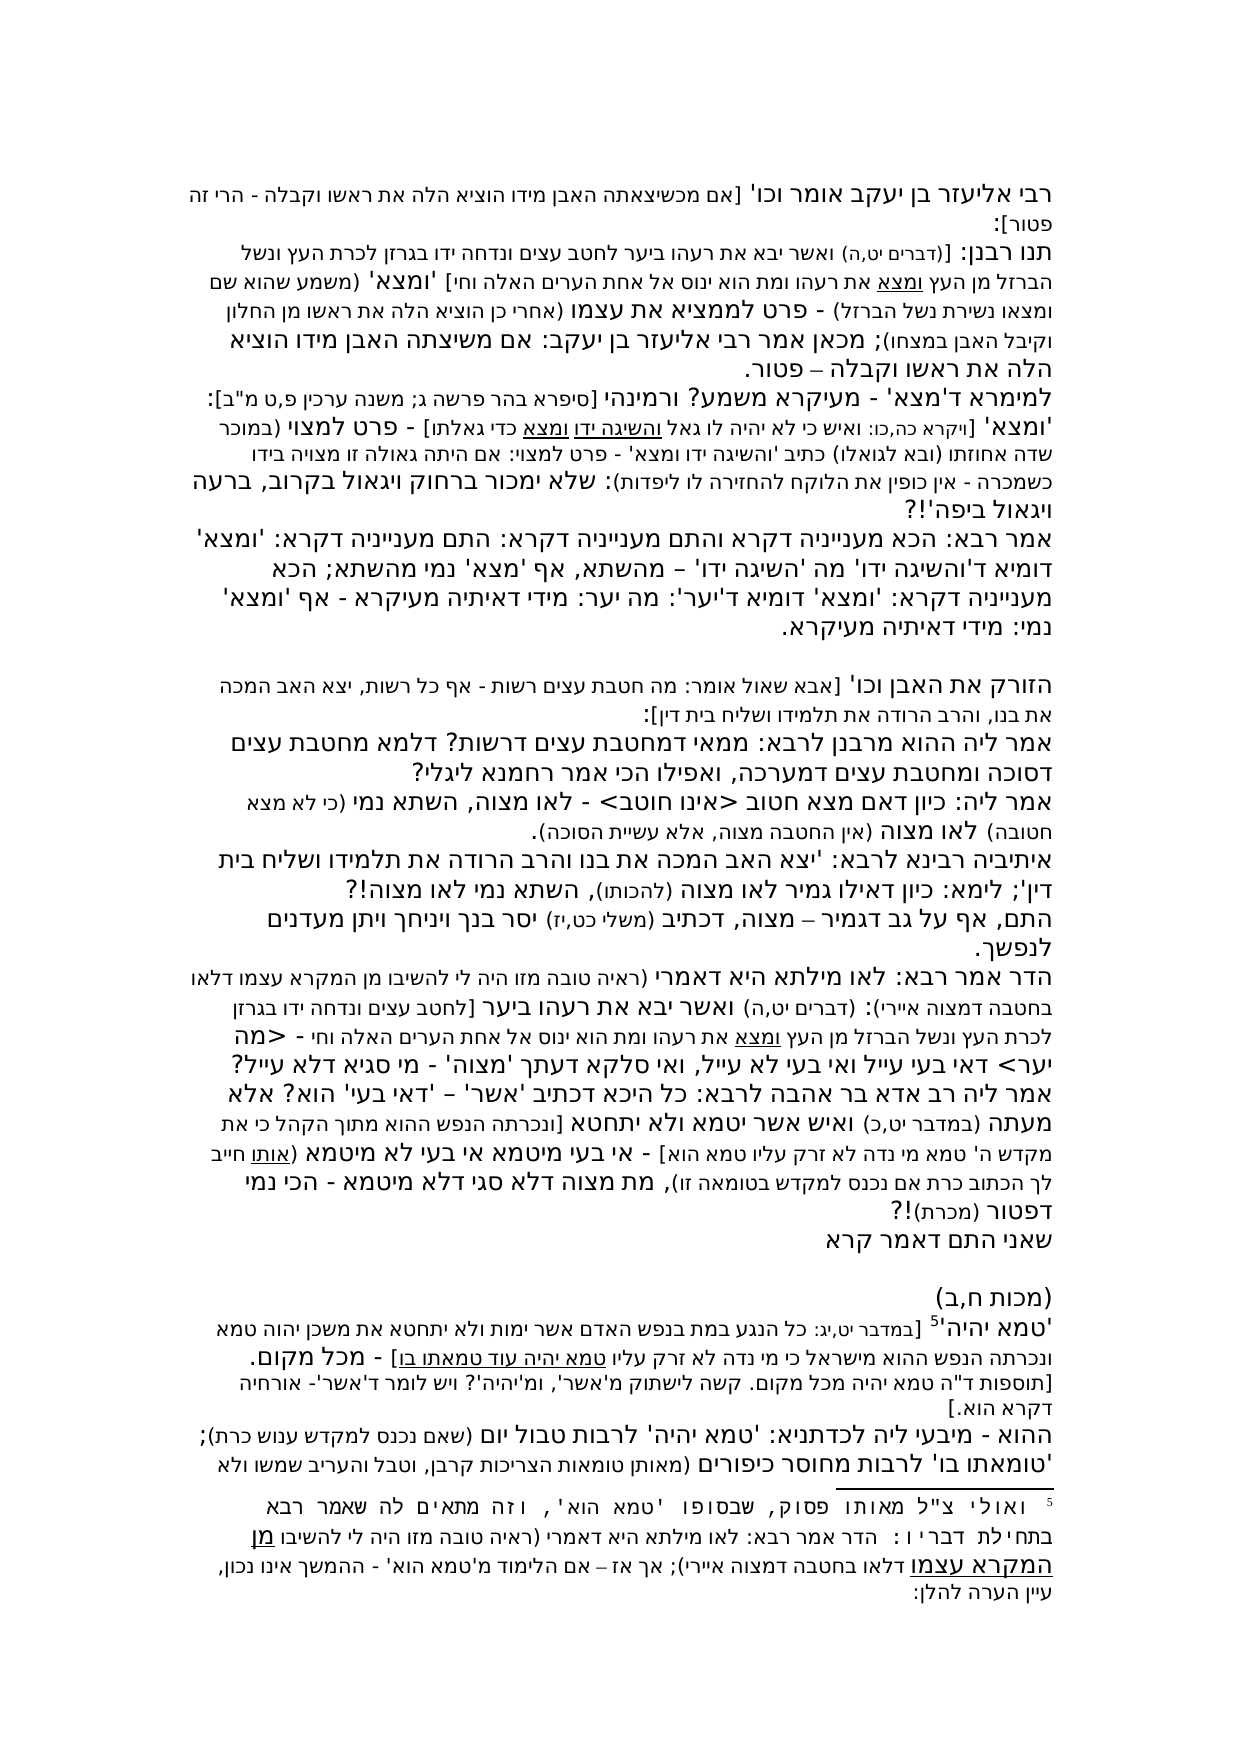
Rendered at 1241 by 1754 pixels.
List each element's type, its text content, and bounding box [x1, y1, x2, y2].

text [תוספות ד"ה טמא יהיה מכל מקום. קשה לישתוק מ'אשר', ומ'יהיה'? ויש לומר ד'אשר'- אורחיה דקרא הוא.] [187, 1371, 1053, 1420]
text 'טמא יהיה' [במדבר יט,יג: כל הנגע במת בנפש האדם אשר ימות ולא יתחטא את משכן יהוה טמא ונכרתה הנפש ההוא מישראל כי מי נדה לא זרק עליו טמא יהיה עוד טמאתו בו] - מכל מקום. [187, 1313, 1053, 1371]
text למימרא ד'מצא' - מעיקרא משמע? ורמינהי [סיפרא בהר פרשה ג; משנה ערכין פ,ט מ"ב]: 'ומצא' [ויקרא כה,כו: ואיש כי לא יהיה לו גאל והשיגה ידו ומצא כדי גאלתו] - פרט למצוי (במוכר שדה אחוזתו (ובא לגואלו) כתיב 'והשיגה ידו ומצא' - פרט למצוי: אם היתה גאולה זו מצויה בידו כשמכרה - אין כופין את הלוקח להחזירה לו ליפדות): שלא ימכור ברחוק ויגאול בקרוב, ברעה ויגאול ביפה'!? [187, 383, 1053, 524]
text התם, אף על גב דגמיר – מצוה, דכתיב (משלי כט,יז) יסר בנך ויניחך ויתן מעדנים לנפשך. [187, 904, 1053, 962]
text אמר ליה רב אדא בר אהבה לרבא: כל היכא דכתיב 'אשר' – 'דאי בעי' הוא? אלא מעתה (במדבר יט,כ) ואיש אשר יטמא ולא יתחטא [ונכרתה הנפש ההוא מתוך הקהל כי את מקדש ה' טמא מי נדה לא זרק עליו טמא הוא] - אי בעי מיטמא אי בעי לא מיטמא (אותו חייב לך הכתוב כרת אם נכנס למקדש בטומאה זו), מת מצוה דלא סגי דלא מיטמא - הכי נמי דפטור (מכרת)!? [187, 1079, 1053, 1226]
text הזורק את האבן וכו' [אבא שאול אומר: מה חטבת עצים רשות - אף כל רשות, יצא האב המכה את בנו, והרב הרודה את תלמידו ושליח בית דין]: [187, 670, 1053, 729]
text רבי אליעזר בן יעקב אומר וכו' [אם מכשיצאתה האבן מידו הוציא הלה את ראשו וקבלה - הרי זה פטור]: [187, 179, 1053, 237]
text שאני התם דאמר קרא [187, 1226, 1053, 1255]
text הדר אמר רבא: לאו מילתא היא דאמרי (ראיה טובה מזו היה לי להשיבו מן המקרא עצמו דלאו בחטבה דמצוה איירי): (דברים יט,ה) ואשר יבא את רעהו ביער [לחטב עצים ונדחה ידו בגרזן לכרת העץ ונשל הברזל מן העץ ומצא את רעהו ומת הוא ינוס אל אחת הערים האלה וחי - <מה יער> דאי בעי עייל ואי בעי לא עייל, ואי סלקא דעתך 'מצוה' - מי סגיא דלא עייל? [187, 962, 1053, 1079]
text (מכות ח,ב) [187, 1283, 1053, 1313]
text ההוא - מיבעי ליה לכדתניא: 'טמא יהיה' לרבות טבול יום (שאם נכנס למקדש ענוש כרת); 'טומאתו בו' לרבות מחוסר כיפורים (מאותן טומאות הצריכות קרבן, וטבל והעריב שמשו ולא [187, 1420, 1053, 1478]
text אמר ליה ההוא מרבנן לרבא: ממאי דמחטבת עצים דרשות? דלמא מחטבת עצים דסוכה ומחטבת עצים דמערכה, ואפילו הכי אמר רחמנא ליגלי? [187, 729, 1053, 787]
text איתיביה רבינא לרבא: 'יצא האב המכה את בנו והרב הרודה את תלמידו ושליח בית דין'; לימא: כיון דאילו גמיר לאו מצוה (להכותו), השתא נמי לאו מצוה!? [187, 846, 1053, 904]
text תנו רבנן: [(דברים יט,ה) ואשר יבא את רעהו ביער לחטב עצים ונדחה ידו בגרזן לכרת העץ ונשל הברזל מן העץ ומצא את רעהו ומת הוא ינוס אל אחת הערים האלה וחי] 'ומצא' (משמע שהוא שם ומצאו נשירת נשל הברזל) - פרט לממציא את עצמו (אחרי כן הוציא הלה את ראשו מן החלון וקיבל האבן במצחו); מכאן אמר רבי אליעזר בן יעקב: אם משיצתה האבן מידו הוציא הלה את ראשו וקבלה – פטור. [187, 237, 1053, 383]
text ואולי צ"ל מאותו פסוק, שבסופו 'טמא הוא', וזה מתאים לה שאמר רבא בתחילת דבריו: הדר אמר רבא: לאו מילתא היא דאמרי (ראיה טובה מזו היה לי להשיבו מן המקרא עצמו דלאו בחטבה דמצוה איירי); אך אז – אם הלימוד מ'טמא הוא' - ההמשך אינו נכון, עיין הערה להלן: [187, 1495, 1053, 1604]
text אמר רבא: הכא מענייניה דקרא והתם מענייניה דקרא: התם מענייניה דקרא: 'ומצא' דומיא ד'והשיגה ידו' מה 'השיגה ידו' – מהשתא, אף 'מצא' נמי מהשתא; הכא מענייניה דקרא: 'ומצא' דומיא ד'יער': מה יער: מידי דאיתיה מעיקרא - אף 'ומצא' נמי: מידי דאיתיה מעיקרא. [187, 524, 1053, 642]
text אמר ליה: כיון דאם מצא חטוב <אינו חוטב> - לאו מצוה, השתא נמי (כי לא מצא חטובה) לאו מצוה (אין החטבה מצוה, אלא עשיית הסוכה). [187, 787, 1053, 846]
